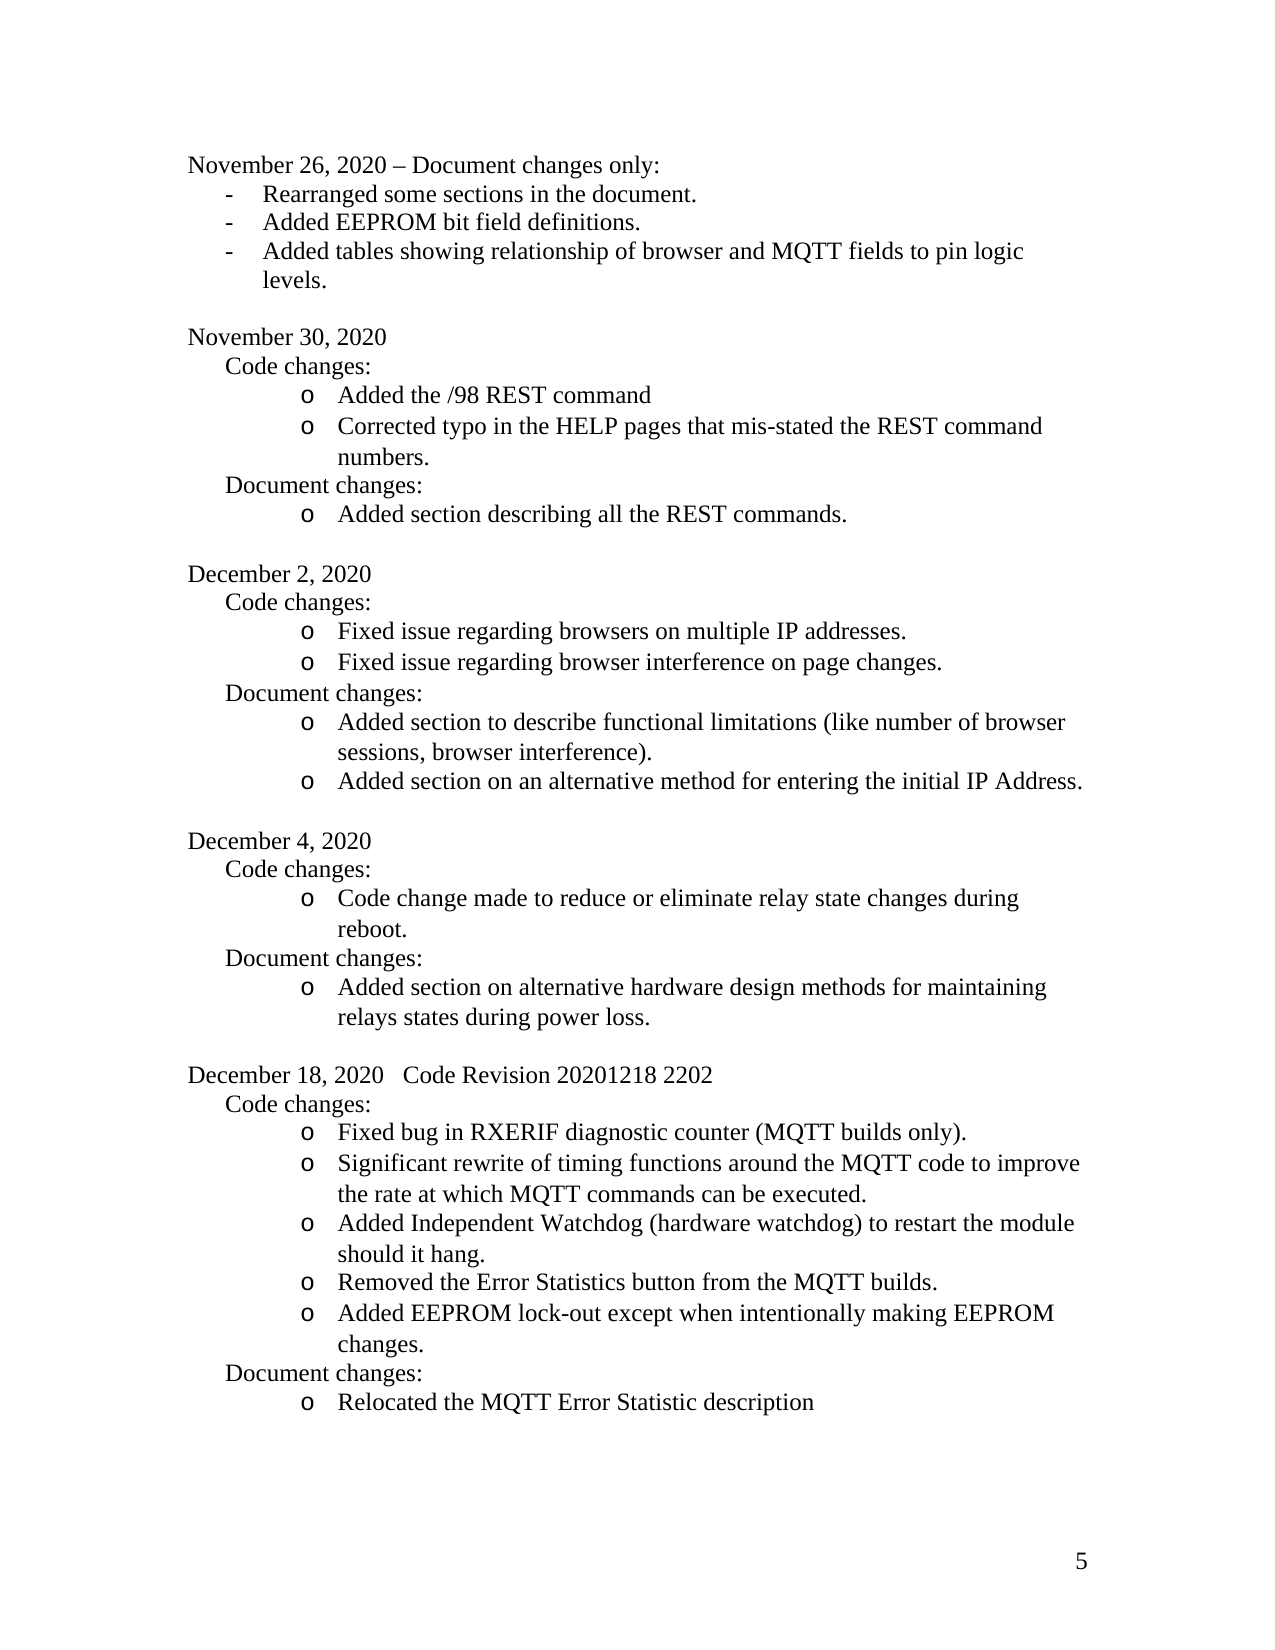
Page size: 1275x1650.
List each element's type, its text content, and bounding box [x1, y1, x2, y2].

list Rearranged some sections in the document. [225, 179, 1087, 207]
list Relocated the MQTT Error Statistic description [300, 1387, 1087, 1417]
text November 30, 2020 [187, 322, 1087, 351]
text December 4, 2020 [187, 826, 1087, 854]
list Fixed bug in RXERIF diagnostic counter (MQTT builds only). [300, 1117, 1087, 1148]
list Added EEPROM bit field definitions. [225, 207, 1087, 236]
list Added EEPROM lock-out except when intentionally making EEPROM changes. [300, 1298, 1087, 1358]
list Added section on an alternative method for entering the initial IP Address. [300, 766, 1087, 797]
list Significant rewrite of timing functions around the MQTT code to improve the rate at which MQTT commands can be executed. [300, 1148, 1087, 1208]
list Added tables showing relationship of browser and MQTT fields to pin logic levels. [225, 236, 1087, 294]
text December 2, 2020 [187, 559, 1087, 587]
text Code changes: [225, 1089, 1087, 1117]
list Added section to describe functional limitations (like number of browser sessions, browser interference). [300, 707, 1087, 766]
list Corrected typo in the HELP pages that mis-stated the REST command numbers. [300, 411, 1087, 470]
list Added Independent Watchdog (hardware watchdog) to restart the module should it hang. [300, 1208, 1087, 1267]
list Added the /98 REST command [300, 380, 1087, 411]
text Code changes: [225, 854, 1087, 883]
text Document changes: [225, 1358, 1087, 1387]
text Document changes: [225, 678, 1087, 707]
list Removed the Error Statistics button from the MQTT builds. [300, 1267, 1087, 1298]
list Added section describing all the REST commands. [300, 499, 1087, 530]
text November 26, 2020 – Document changes only: [187, 150, 1087, 179]
text Code changes: [225, 587, 1087, 616]
list Fixed issue regarding browsers on multiple IP addresses. [300, 616, 1087, 647]
list Code change made to reduce or eliminate relay state changes during reboot. [300, 883, 1087, 943]
text Document changes: [225, 943, 1087, 972]
text Document changes: [225, 470, 1087, 499]
list Added section on alternative hardware design methods for maintaining relays states during power loss. [300, 972, 1087, 1031]
list Fixed issue regarding browser interference on page changes. [300, 647, 1087, 678]
text Code changes: [225, 351, 1087, 380]
text December 18, 2020 Code Revision 20201218 2202 [187, 1060, 1087, 1089]
